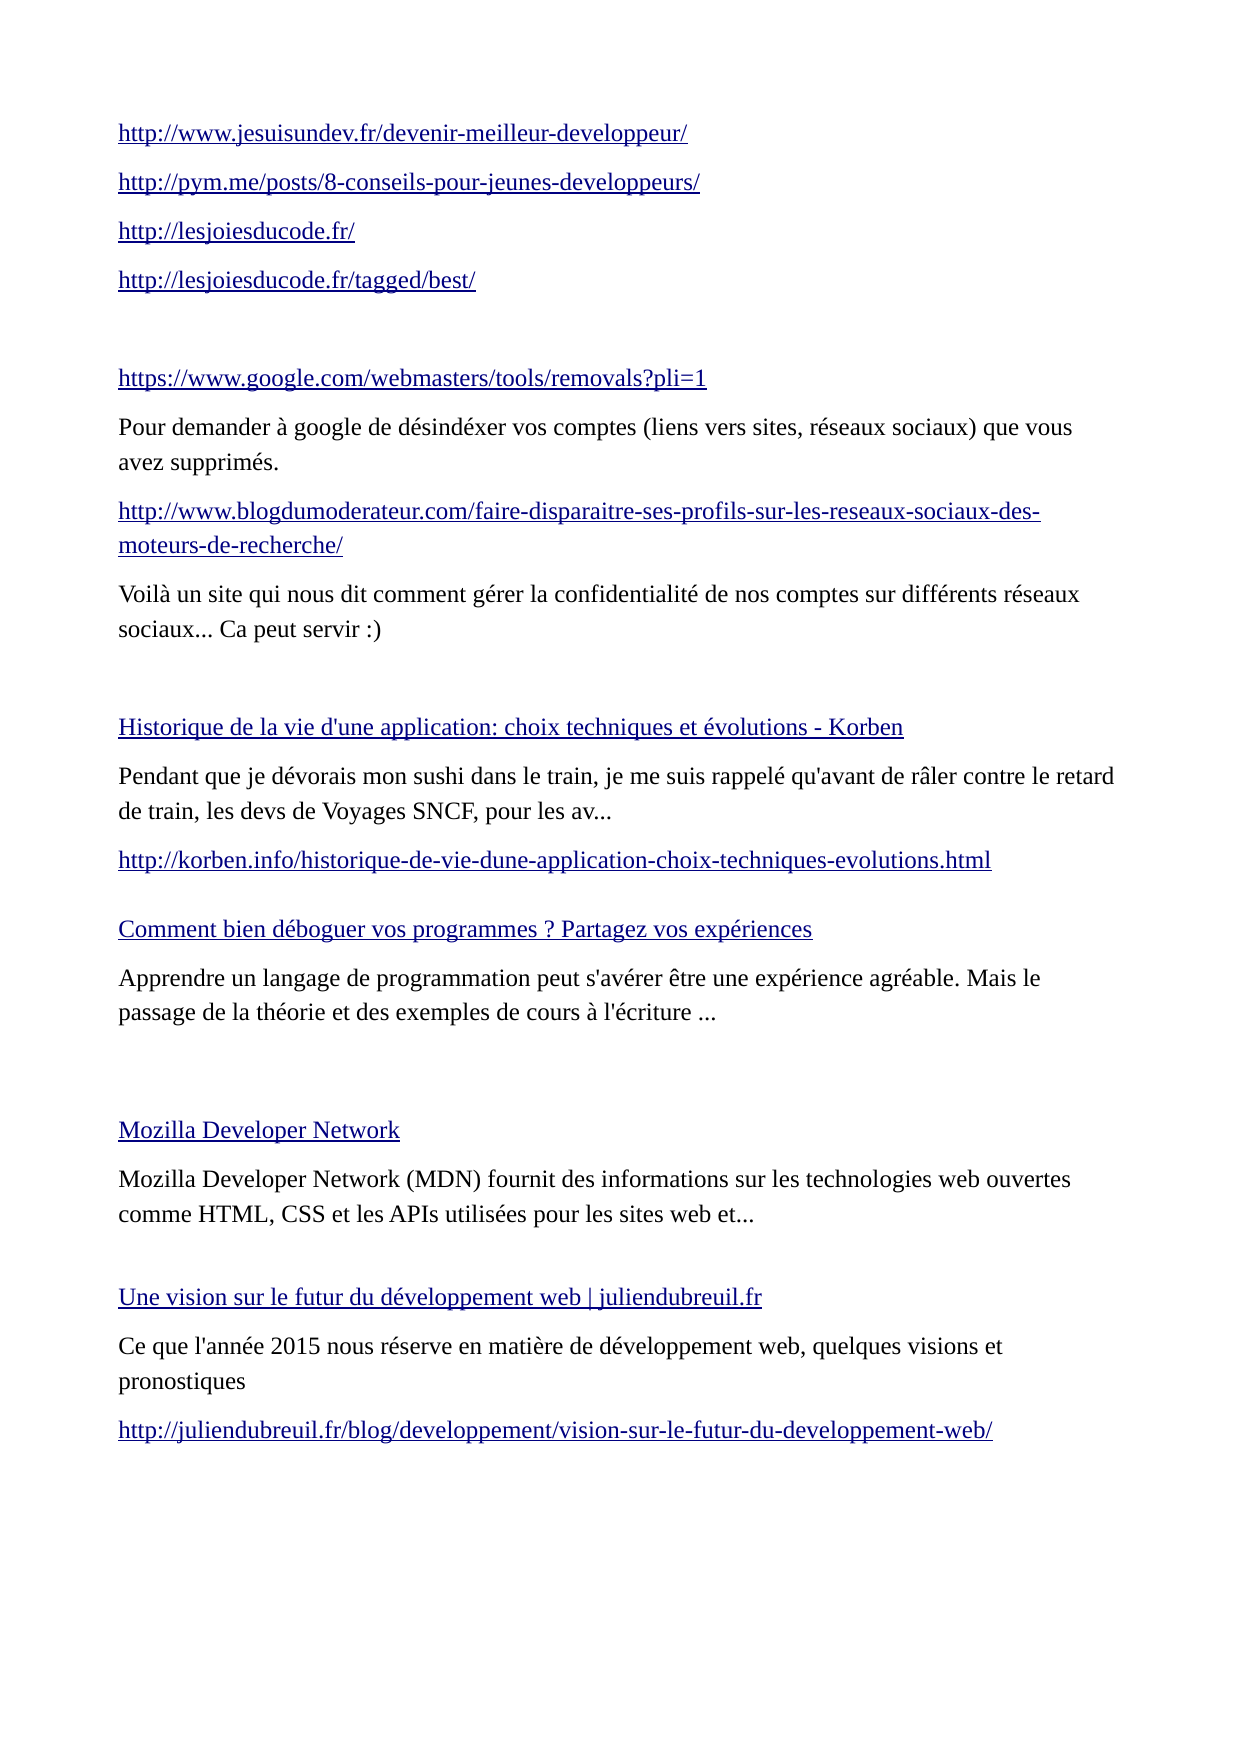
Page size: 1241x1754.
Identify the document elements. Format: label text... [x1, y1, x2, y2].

text http://pym.me/posts/8-conseils-pour-jeunes-developpeurs/ [118, 167, 1122, 196]
text Ce que l'année 2015 nous réserve en matière de développement web, quelques visions et pronostiques [118, 1331, 1122, 1395]
text Une vision sur le futur du développement web | juliendubreuil.fr [118, 1282, 1122, 1311]
text Comment bien déboguer vos programmes ? Partagez vos expériences [118, 914, 1122, 942]
text Historique de la vie d'une application: choix techniques et évolutions - Korben [118, 712, 1122, 741]
text http://lesjoiesducode.fr/tagged/best/ [118, 265, 1122, 294]
text https://www.google.com/webmasters/tools/removals?pli=1 [118, 363, 1122, 392]
text http://www.jesuisundev.fr/devenir-meilleur-developpeur/ [118, 118, 1122, 147]
text Pendant que je dévorais mon sushi dans le train, je me suis rappelé qu'avant de râler contre le retard de train, les devs de Voyages SNCF, pour les av... [118, 761, 1122, 824]
text Pour demander à google de désindéxer vos comptes (liens vers sites, réseaux sociaux) que vous avez supprimés. [118, 412, 1122, 476]
text Mozilla Developer Network (MDN) fournit des informations sur les technologies web ouvertes comme HTML, CSS et les APIs utilisées pour les sites web et... [118, 1164, 1122, 1228]
text Voilà un site qui nous dit comment gérer la confidentialité de nos comptes sur différents réseaux sociaux... Ca peut servir :) [118, 579, 1122, 643]
text http://korben.info/historique-de-vie-dune-application-choix-techniques-evolutions.html [118, 845, 1122, 873]
text Mozilla Developer Network [118, 1115, 1122, 1144]
text http://www.blogdumoderateur.com/faire-disparaitre-ses-profils-sur-les-reseaux-sociaux-des-moteurs-de-recherche/ [118, 496, 1122, 559]
text http://lesjoiesducode.fr/ [118, 216, 1122, 245]
text http://juliendubreuil.fr/blog/developpement/vision-sur-le-futur-du-developpement-web/ [118, 1415, 1122, 1444]
text Apprendre un langage de programmation peut s'avérer être une expérience agréable. Mais le passage de la théorie et des exemples de cours à l'écriture ... [118, 963, 1122, 1026]
